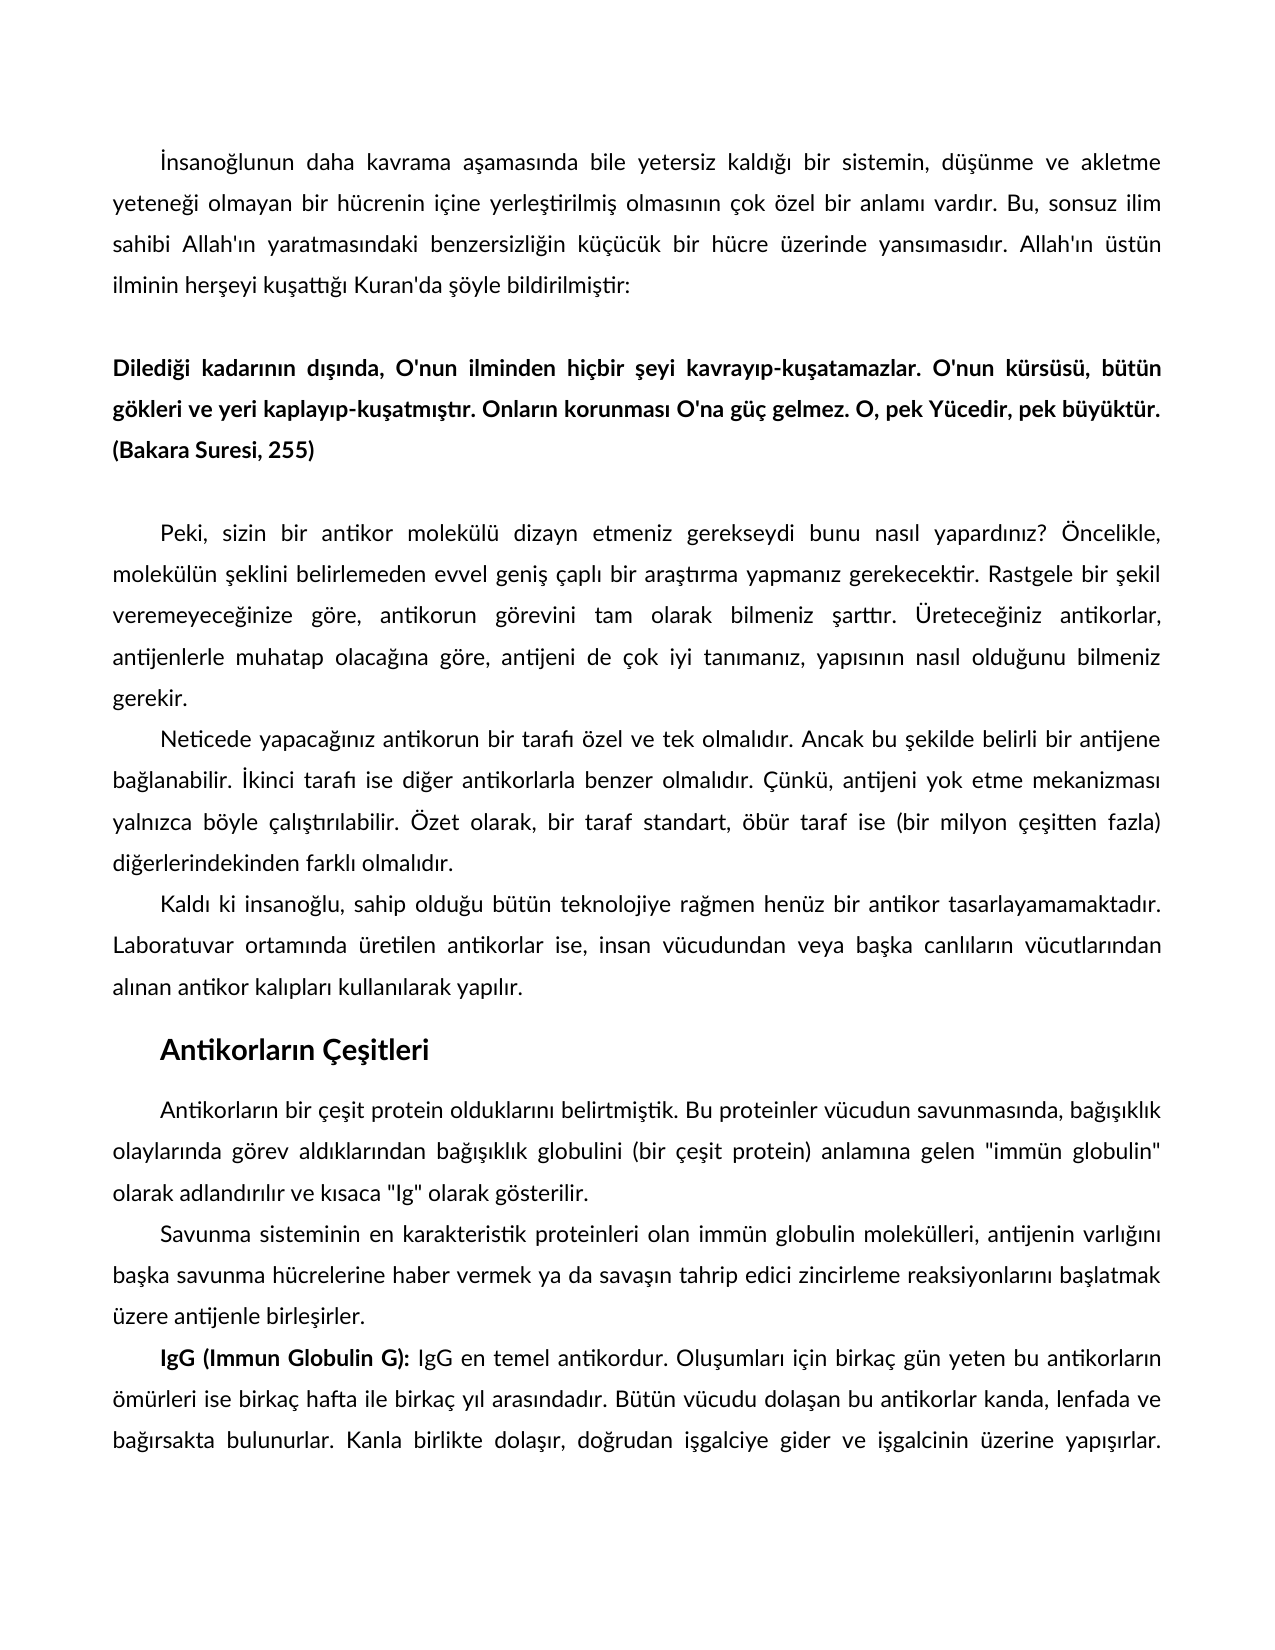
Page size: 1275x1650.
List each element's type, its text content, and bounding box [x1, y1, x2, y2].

text Dilediği kadarının dışında, O'nun ilminden hiçbir şeyi kavrayıp-kuşatamazlar. O'nun kürsüsü, bütün gökleri ve yeri kaplayıp-kuşatmıştır. Onların korunması O'na güç gelmez. O, pek Yücedir, pek büyüktür. (Bakara Suresi, 255) [112, 354, 1162, 464]
text IgG (Immun Globulin G): IgG en temel antikordur. Oluşumları için birkaç gün yeten bu antikorların ömürleri ise birkaç hafta ile birkaç yıl arasındadır. Bütün vücudu dolaşan bu antikorlar kanda, lenfada ve bağırsakta bulunurlar. Kanla birlikte dolaşır, doğrudan işgalciye gider ve işgalcinin üzerine yapışırlar. [112, 1343, 1162, 1453]
text Antikorların bir çeşit protein olduklarını belirtmiştik. Bu proteinler vücudun savunmasında, bağışıklık olaylarında görev aldıklarından bağışıklık globulini (bir çeşit protein) anlamına gelen "immün globulin" olarak adlandırılır ve kısaca "Ig" olarak gösterilir. [112, 1096, 1162, 1206]
text Antikorların Çeşitleri [112, 1032, 1162, 1067]
text Kaldı ki insanoğlu, sahip olduğu bütün teknolojiye rağmen henüz bir antikor tasarlayamamaktadır. Laboratuvar ortamında üretilen antikorlar ise, insan vücudundan veya başka canlıların vücutlarından alınan antikor kalıpları kullanılarak yapılır. [112, 890, 1162, 1000]
text Neticede yapacağınız antikorun bir tarafı özel ve tek olmalıdır. Ancak bu şekilde belirli bir antijene bağlanabilir. İkinci tarafı ise diğer antikorlarla benzer olmalıdır. Çünkü, antijeni yok etme mekanizması yalnızca böyle çalıştırılabilir. Özet olarak, bir taraf standart, öbür taraf ise (bir milyon çeşitten fazla) diğerlerindekinden farklı olmalıdır. [112, 725, 1162, 876]
text İnsanoğlunun daha kavrama aşamasında bile yetersiz kaldığı bir sistemin, düşünme ve akletme yeteneği olmayan bir hücrenin içine yerleştirilmiş olmasının çok özel bir anlamı vardır. Bu, sonsuz ilim sahibi Allah'ın yaratmasındaki benzersizliğin küçücük bir hücre üzerinde yansımasıdır. Allah'ın üstün ilminin herşeyi kuşattığı Kuran'da şöyle bildirilmiştir: [112, 148, 1162, 299]
text Savunma sisteminin en karakteristik proteinleri olan immün globulin molekülleri, antijenin varlığını başka savunma hücrelerine haber vermek ya da savaşın tahrip edici zincirleme reaksiyonlarını başlatmak üzere antijenle birleşirler. [112, 1219, 1162, 1329]
text Peki, sizin bir antikor molekülü dizayn etmeniz gerekseydi bunu nasıl yapardınız? Öncelikle, molekülün şeklini belirlemeden evvel geniş çaplı bir araştırma yapmanız gerekecektir. Rastgele bir şekil veremeyeceğinize göre, antikorun görevini tam olarak bilmeniz şarttır. Üreteceğiniz antikorlar, antijenlerle muhatap olacağına göre, antijeni de çok iyi tanımanız, yapısının nasıl olduğunu bilmeniz gerekir. [112, 519, 1162, 711]
